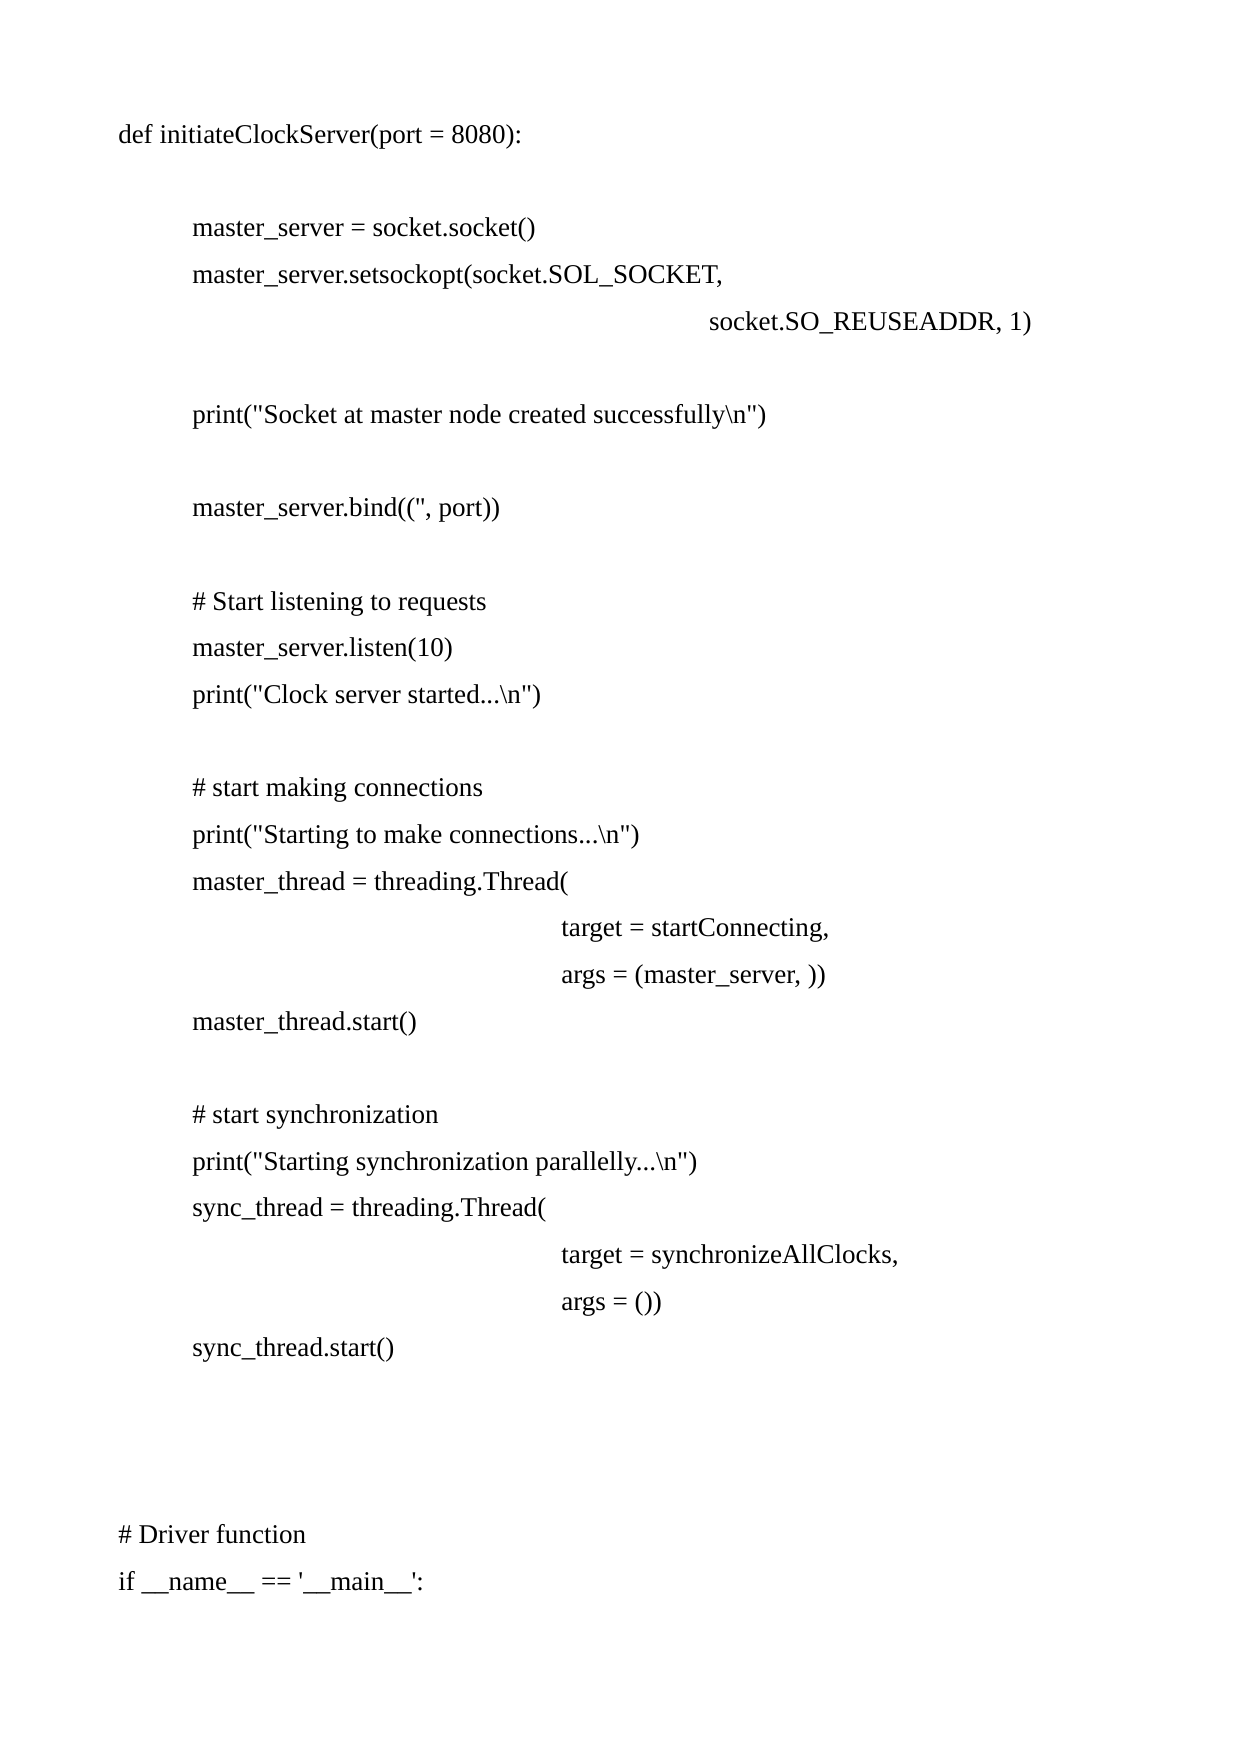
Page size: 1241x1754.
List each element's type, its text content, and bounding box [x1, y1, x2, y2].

text master_thread.start() [118, 1005, 1122, 1036]
text if __name__ == '__main__': [118, 1565, 1122, 1596]
text sync_thread = threading.Thread( [118, 1191, 1122, 1223]
text def initiateClockServer(port = 8080): [118, 118, 1122, 149]
text socket.SO_REUSEADDR, 1) [118, 305, 1122, 336]
text master_server.listen(10) [118, 631, 1122, 663]
text target = startConnecting, [118, 911, 1122, 943]
text master_server.setsockopt(socket.SOL_SOCKET, [118, 258, 1122, 289]
text target = synchronizeAllClocks, [118, 1238, 1122, 1269]
text # Driver function [118, 1518, 1122, 1549]
text sync_thread.start() [118, 1331, 1122, 1363]
text master_server.bind(('', port)) [118, 491, 1122, 523]
text args = ()) [118, 1285, 1122, 1316]
text print("Starting synchronization parallelly...\n") [118, 1145, 1122, 1176]
text # Start listening to requests [118, 585, 1122, 616]
text args = (master_server, )) [118, 958, 1122, 989]
text master_server = socket.socket() [118, 211, 1122, 243]
text print("Starting to make connections...\n") [118, 818, 1122, 849]
text master_thread = threading.Thread( [118, 865, 1122, 896]
text # start synchronization [118, 1098, 1122, 1129]
text print("Socket at master node created successfully\n") [118, 398, 1122, 429]
text # start making connections [118, 771, 1122, 803]
text print("Clock server started...\n") [118, 678, 1122, 709]
